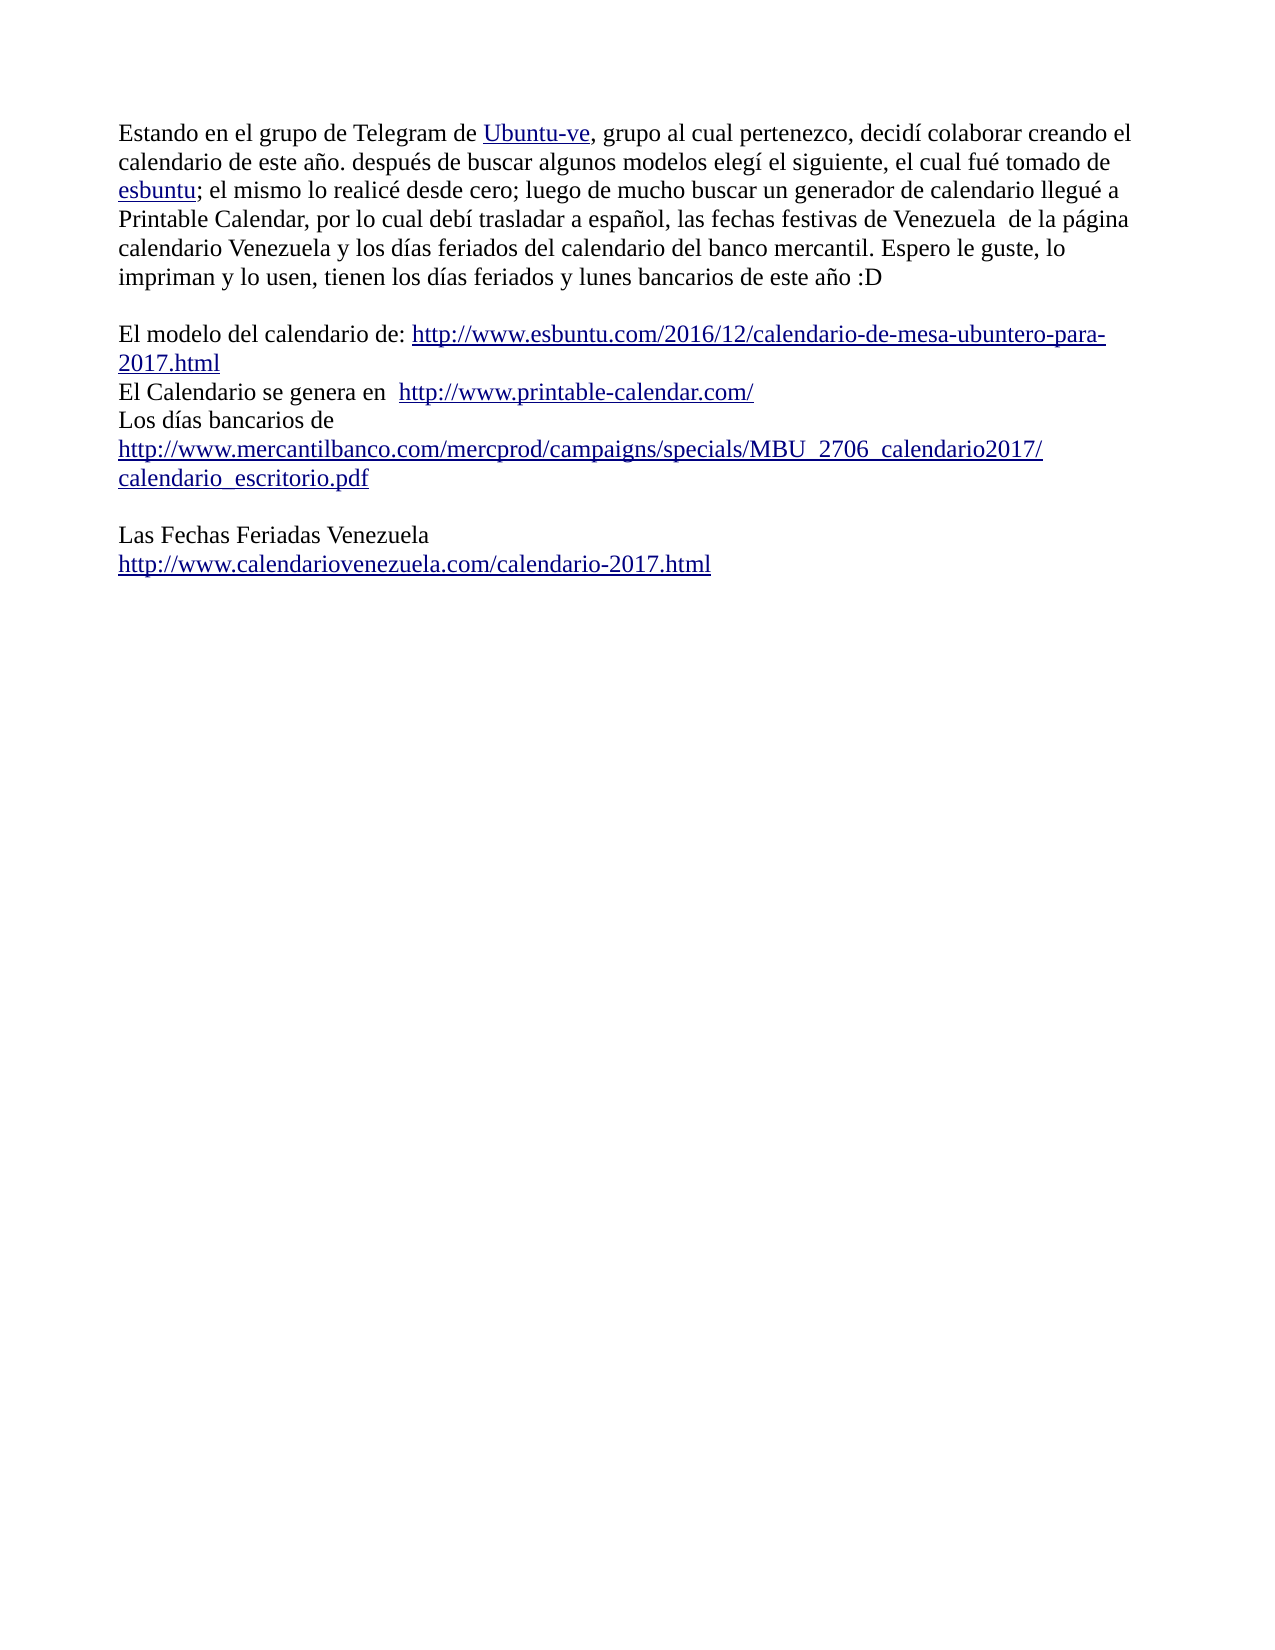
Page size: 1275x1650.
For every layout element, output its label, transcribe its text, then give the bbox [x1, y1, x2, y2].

text Las Fechas Feriadas Venezuela [118, 521, 1157, 549]
text http://www.calendariovenezuela.com/calendario-2017.html [118, 549, 1157, 578]
text Los días bancarios de http://www.mercantilbanco.com/mercprod/campaigns/specials/MBU_2706_calendario2017/calendario_escritorio.pdf [118, 406, 1157, 492]
text El Calendario se genera en http://www.printable-calendar.com/ [118, 377, 1157, 406]
text El modelo del calendario de: http://www.esbuntu.com/2016/12/calendario-de-mesa-ubuntero-para-2017.html [118, 319, 1157, 377]
text Estando en el grupo de Telegram de Ubuntu-ve, grupo al cual pertenezco, decidí colaborar creando el calendario de este año. después de buscar algunos modelos elegí el siguiente, el cual fué tomado de esbuntu; el mismo lo realicé desde cero; luego de mucho buscar un generador de calendario llegué a Printable Calendar, por lo cual debí trasladar a español, las fechas festivas de Venezuela de la página calendario Venezuela y los días feriados del calendario del banco mercantil. Espero le guste, lo impriman y lo usen, tienen los días feriados y lunes bancarios de este año :D [118, 118, 1157, 291]
